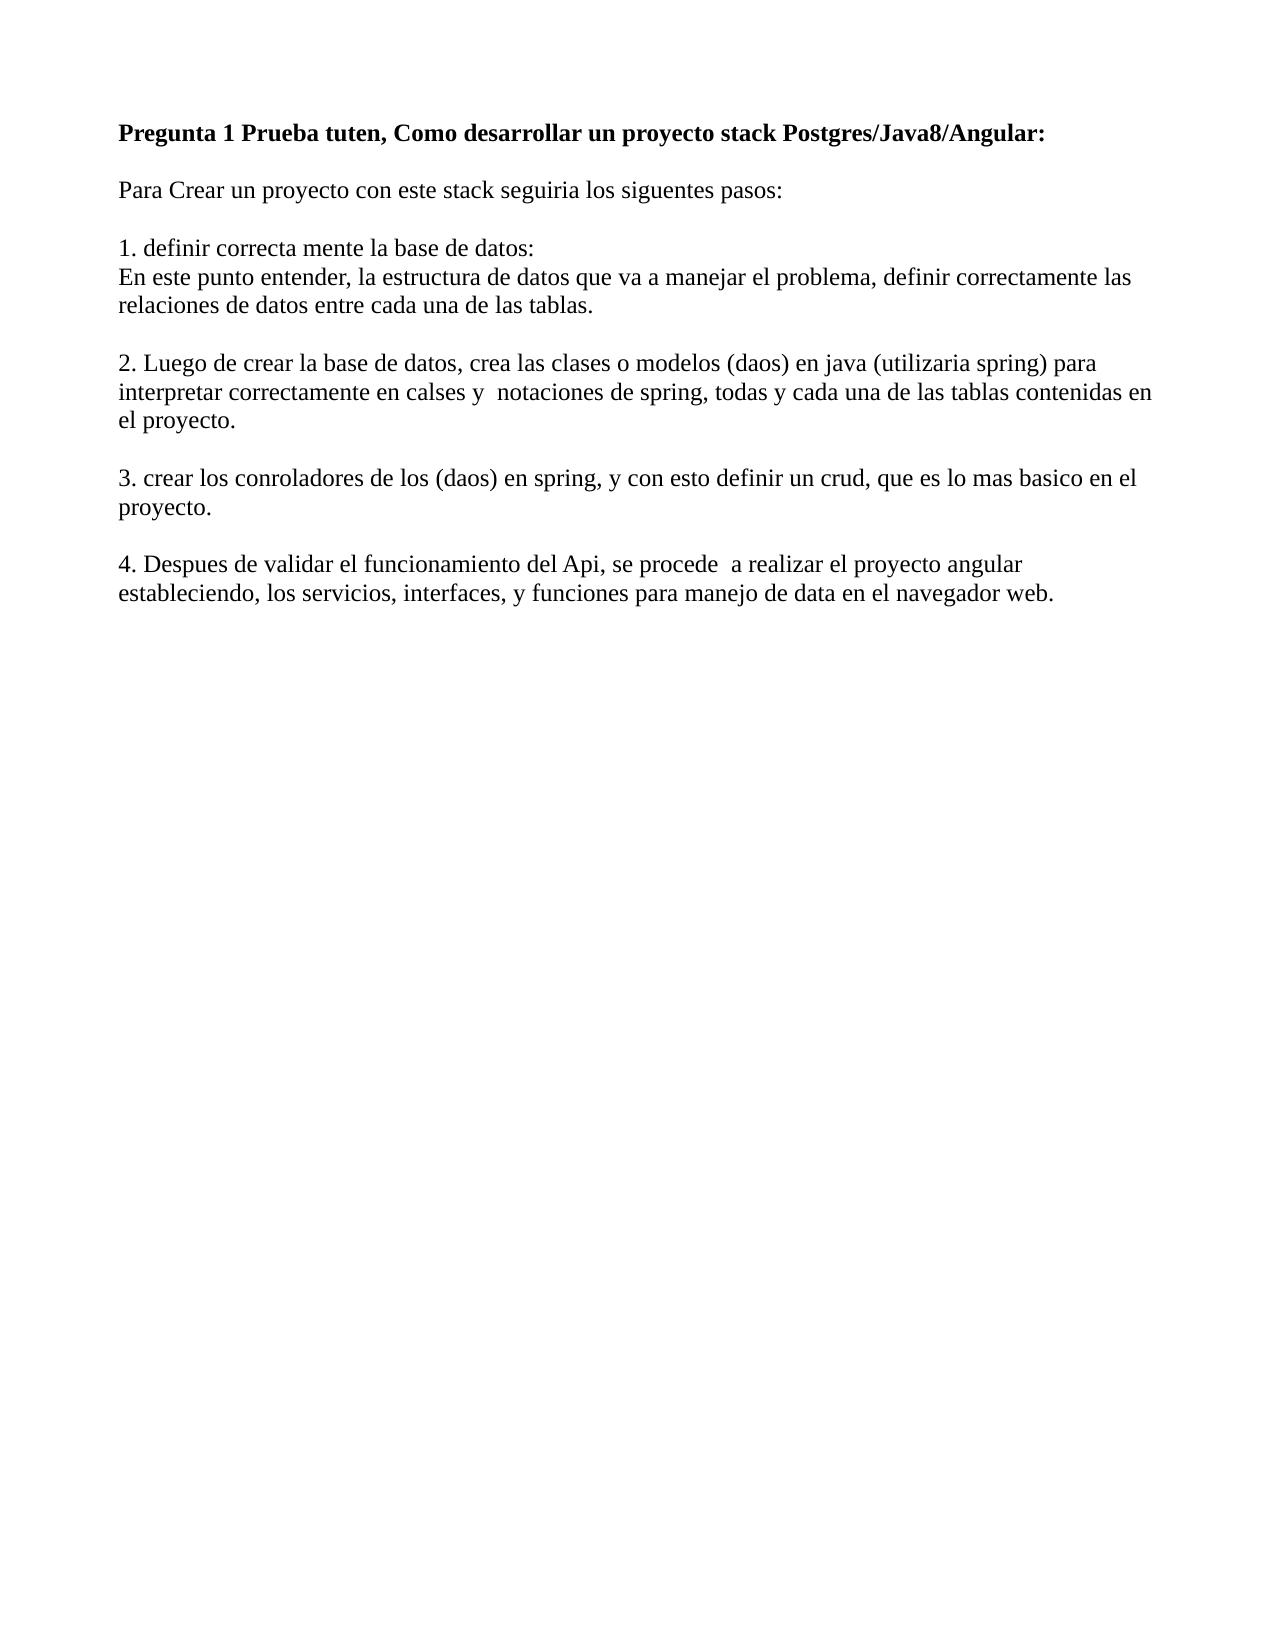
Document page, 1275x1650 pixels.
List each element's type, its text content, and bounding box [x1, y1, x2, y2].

text 2. Luego de crear la base de datos, crea las clases o modelos (daos) en java (utilizaria spring) para interpretar correctamente en calses y notaciones de spring, todas y cada una de las tablas contenidas en el proyecto. [118, 348, 1157, 434]
text 1. definir correcta mente la base de datos: [118, 233, 1157, 262]
text 4. Despues de validar el funcionamiento del Api, se procede a realizar el proyecto angular estableciendo, los servicios, interfaces, y funciones para manejo de data en el navegador web. [118, 549, 1157, 607]
text En este punto entender, la estructura de datos que va a manejar el problema, definir correctamente las relaciones de datos entre cada una de las tablas. [118, 262, 1157, 319]
text 3. crear los conroladores de los (daos) en spring, y con esto definir un crud, que es lo mas basico en el proyecto. [118, 463, 1157, 521]
text Para Crear un proyecto con este stack seguiria los siguentes pasos: [118, 176, 1157, 204]
text Pregunta 1 Prueba tuten, Como desarrollar un proyecto stack Postgres/Java8/Angular: [118, 118, 1157, 147]
